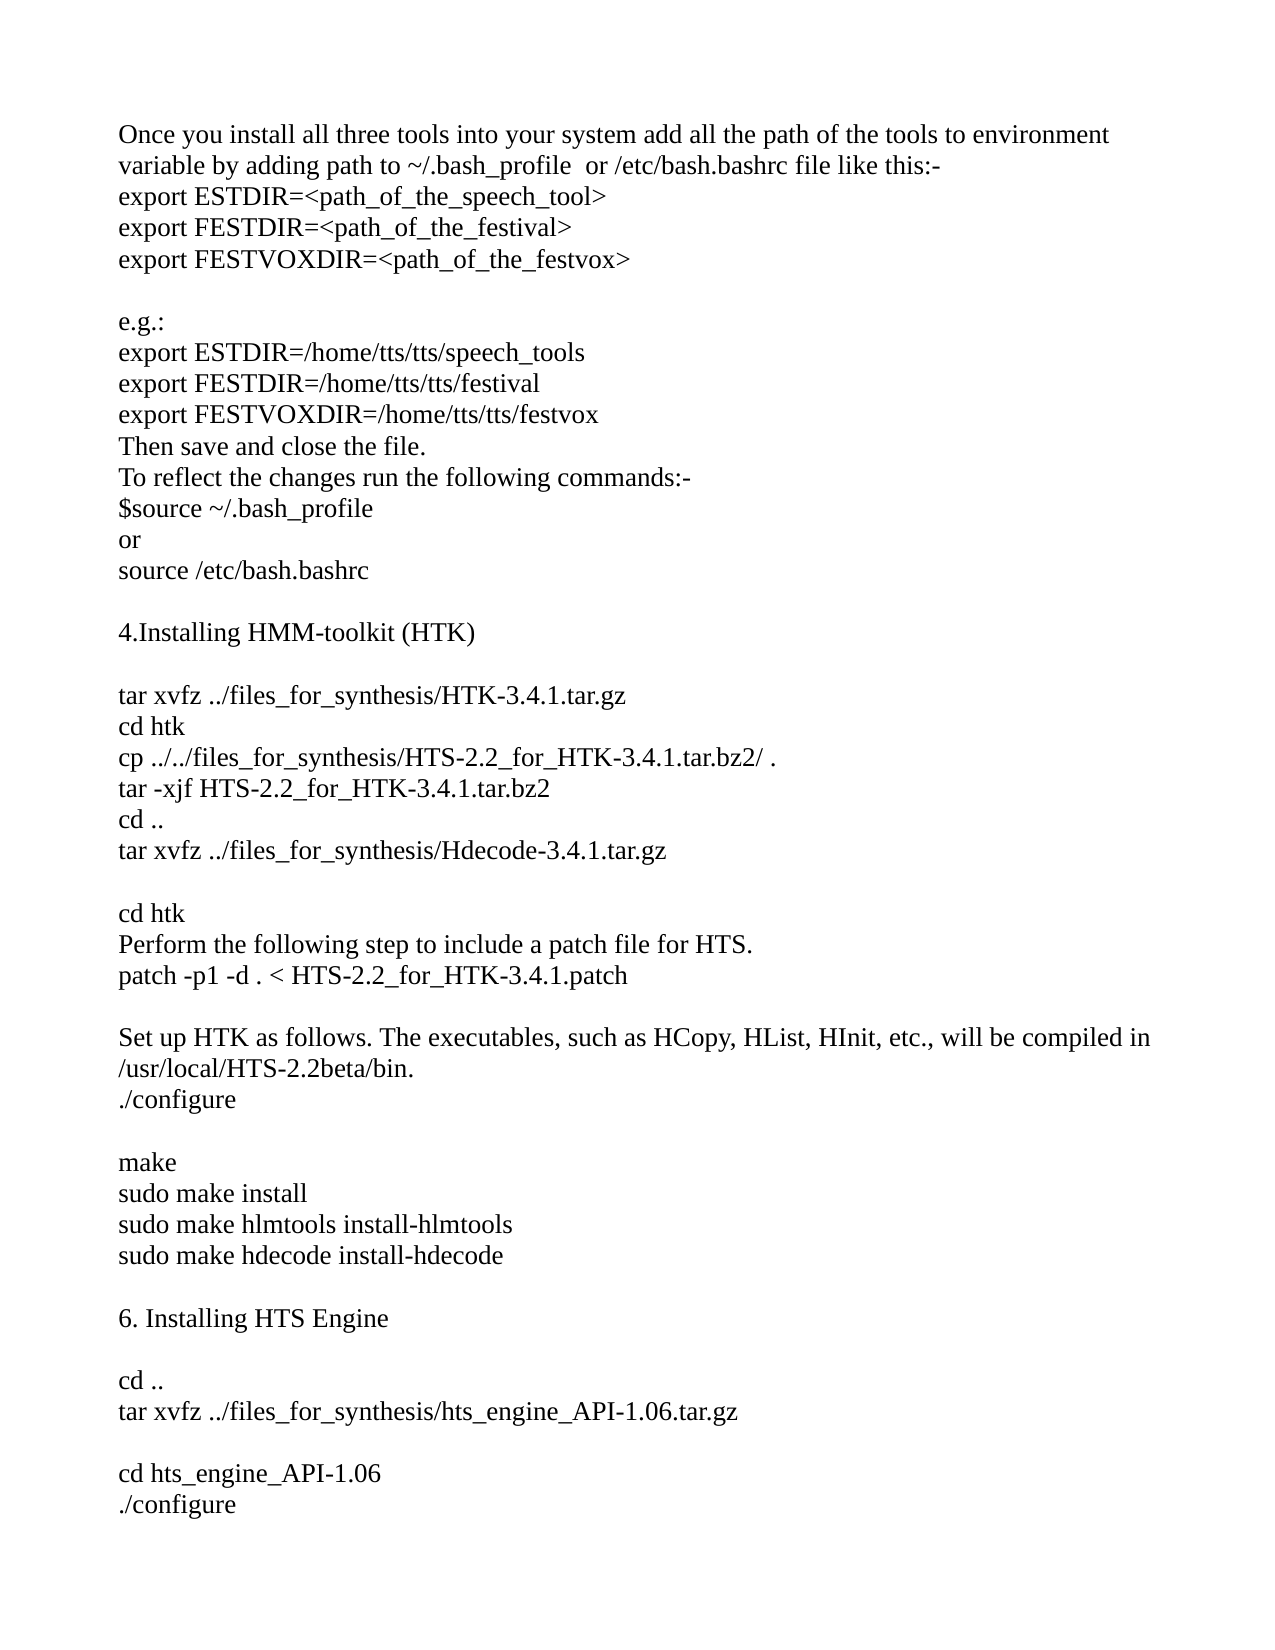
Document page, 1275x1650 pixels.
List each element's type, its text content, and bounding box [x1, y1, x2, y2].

text export FESTVOXDIR=/home/tts/tts/festvox [118, 398, 1157, 429]
text Perform the following step to include a patch file for HTS. [118, 928, 1157, 959]
text or [118, 523, 1157, 554]
text source /etc/bash.bashrc [118, 554, 1157, 585]
text export FESTDIR=<path_of_the_festival> [118, 212, 1157, 243]
text tar xvfz ../files_for_synthesis/HTK-3.4.1.tar.gz [118, 679, 1157, 710]
text cd .. [118, 1364, 1157, 1395]
text cp ../../files_for_synthesis/HTS-2.2_for_HTK-3.4.1.tar.bz2/ . [118, 741, 1157, 772]
text cd hts_engine_API-1.06 [118, 1457, 1157, 1488]
text e.g.: [118, 305, 1157, 336]
text export FESTDIR=/home/tts/tts/festival [118, 367, 1157, 398]
text ./configure [118, 1488, 1157, 1520]
text export FESTVOXDIR=<path_of_the_festvox> [118, 243, 1157, 274]
text patch -p1 -d . < HTS-2.2_for_HTK-3.4.1.patch [118, 959, 1157, 990]
text export ESTDIR=<path_of_the_speech_tool> [118, 180, 1157, 212]
text /usr/local/HTS-2.2beta/bin. [118, 1052, 1157, 1084]
text sudo make hdecode install-hdecode [118, 1239, 1157, 1271]
text To reflect the changes run the following commands:- [118, 461, 1157, 492]
text $source ~/.bash_profile [118, 492, 1157, 523]
text tar xvfz ../files_for_synthesis/hts_engine_API-1.06.tar.gz [118, 1395, 1157, 1426]
text 6. Installing HTS Engine [118, 1302, 1157, 1333]
text Then save and close the file. [118, 429, 1157, 461]
text 4.Installing HMM-toolkit (HTK) [118, 616, 1157, 648]
text sudo make hlmtools install-hlmtools [118, 1208, 1157, 1239]
text Set up HTK as follows. The executables, such as HCopy, HList, HInit, etc., will be compiled in [118, 1021, 1157, 1052]
text ./configure [118, 1084, 1157, 1115]
text Once you install all three tools into your system add all the path of the tools to environment variable by adding path to ~/.bash_profile or /etc/bash.bashrc file like this:- [118, 118, 1157, 180]
text tar -xjf HTS-2.2_for_HTK-3.4.1.tar.bz2 [118, 772, 1157, 803]
text sudo make install [118, 1177, 1157, 1208]
text tar xvfz ../files_for_synthesis/Hdecode-3.4.1.tar.gz [118, 834, 1157, 866]
text export ESTDIR=/home/tts/tts/speech_tools [118, 336, 1157, 367]
text make [118, 1146, 1157, 1177]
text cd .. [118, 803, 1157, 834]
text cd htk [118, 897, 1157, 928]
text cd htk [118, 710, 1157, 741]
